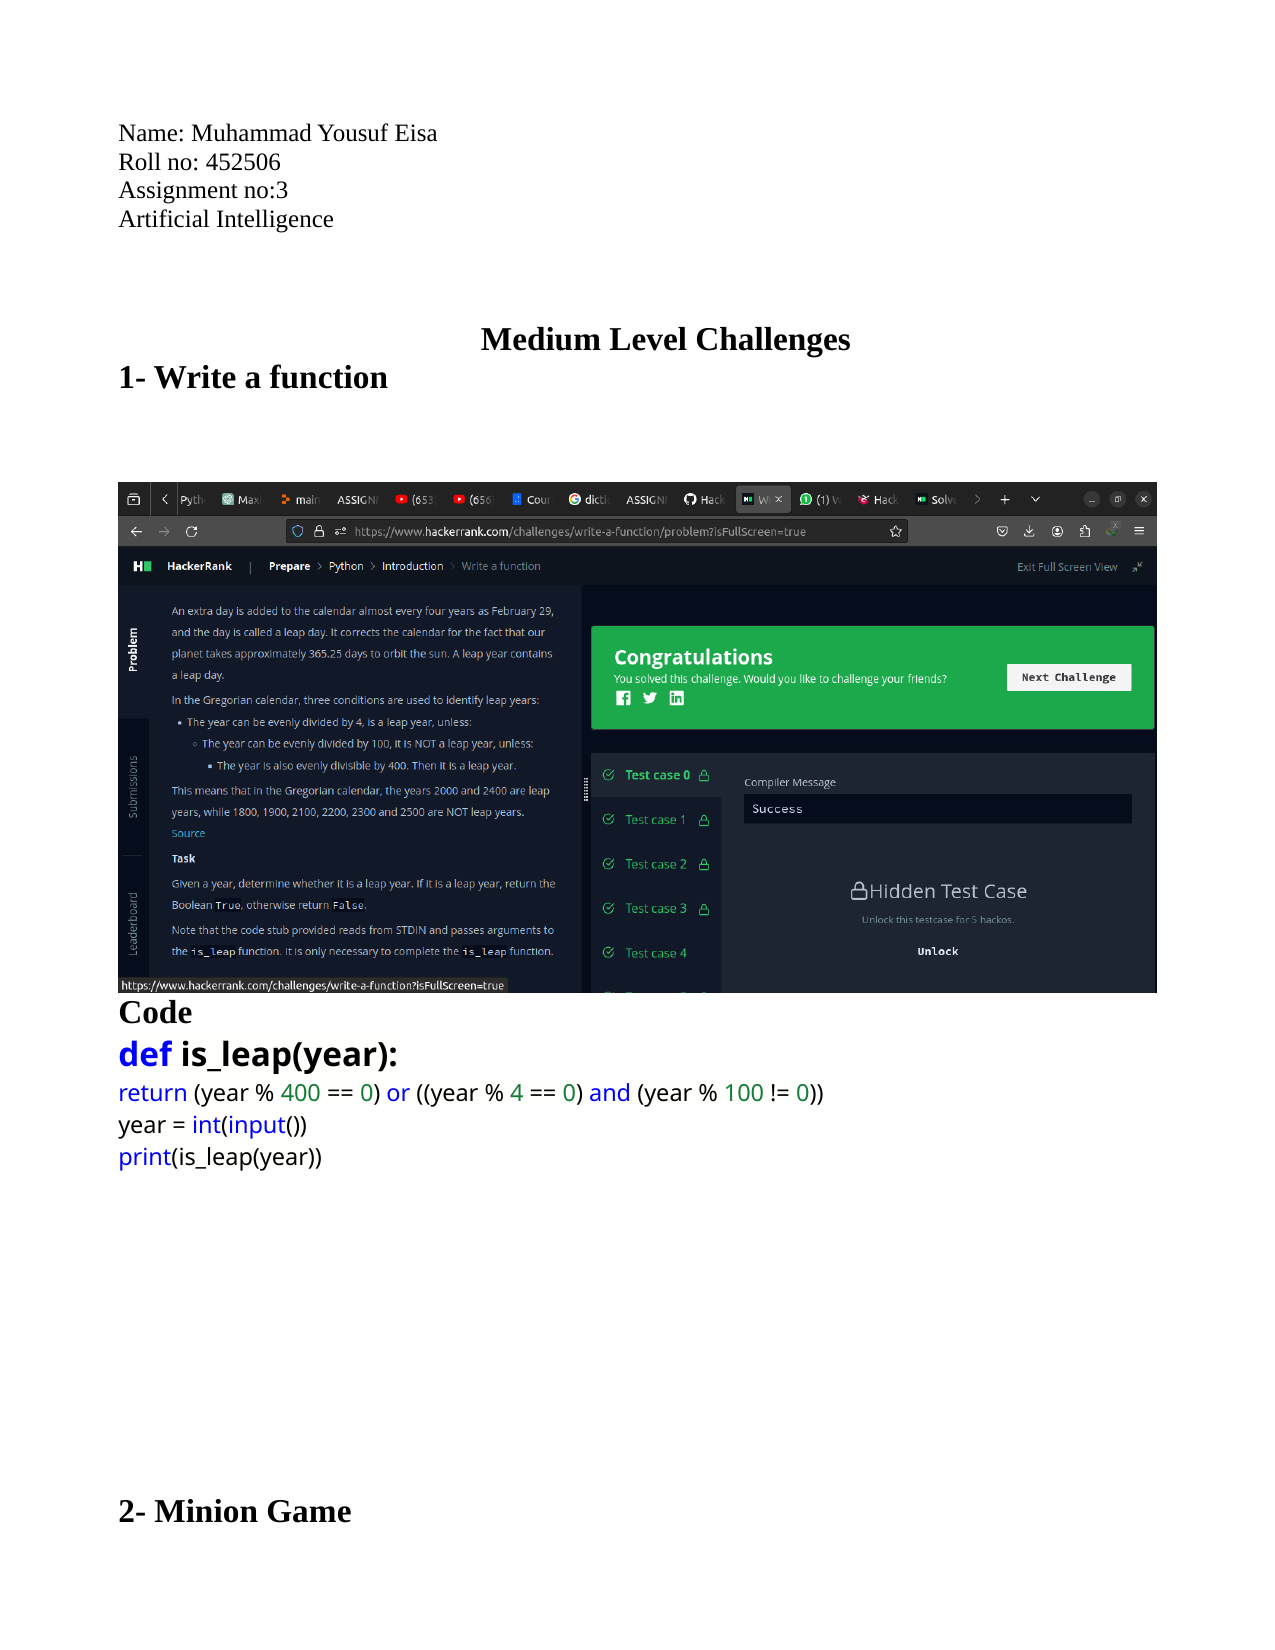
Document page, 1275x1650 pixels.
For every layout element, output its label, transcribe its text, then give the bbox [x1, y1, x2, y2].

text Assignment no:3 [118, 176, 1157, 204]
text Name: Muhammad Yousuf Eisa [118, 118, 1157, 147]
picture [118, 482, 1157, 993]
text Artificial Intelligence [118, 204, 1157, 233]
text Roll no: 452506 [118, 147, 1157, 176]
text 1- Write a function [118, 358, 1157, 396]
text Medium Level Challenges [118, 319, 1157, 358]
text def is_leap(year): [118, 1031, 1157, 1076]
text return (year % 400 == 0) or ((year % 4 == 0) and (year % 100 != 0)) [118, 1076, 1157, 1108]
text year = int(input()) [118, 1108, 1157, 1140]
text print(is_leap(year)) [118, 1140, 1157, 1172]
text 2- Minion Game [118, 1492, 1157, 1530]
text Code [118, 993, 1157, 1031]
